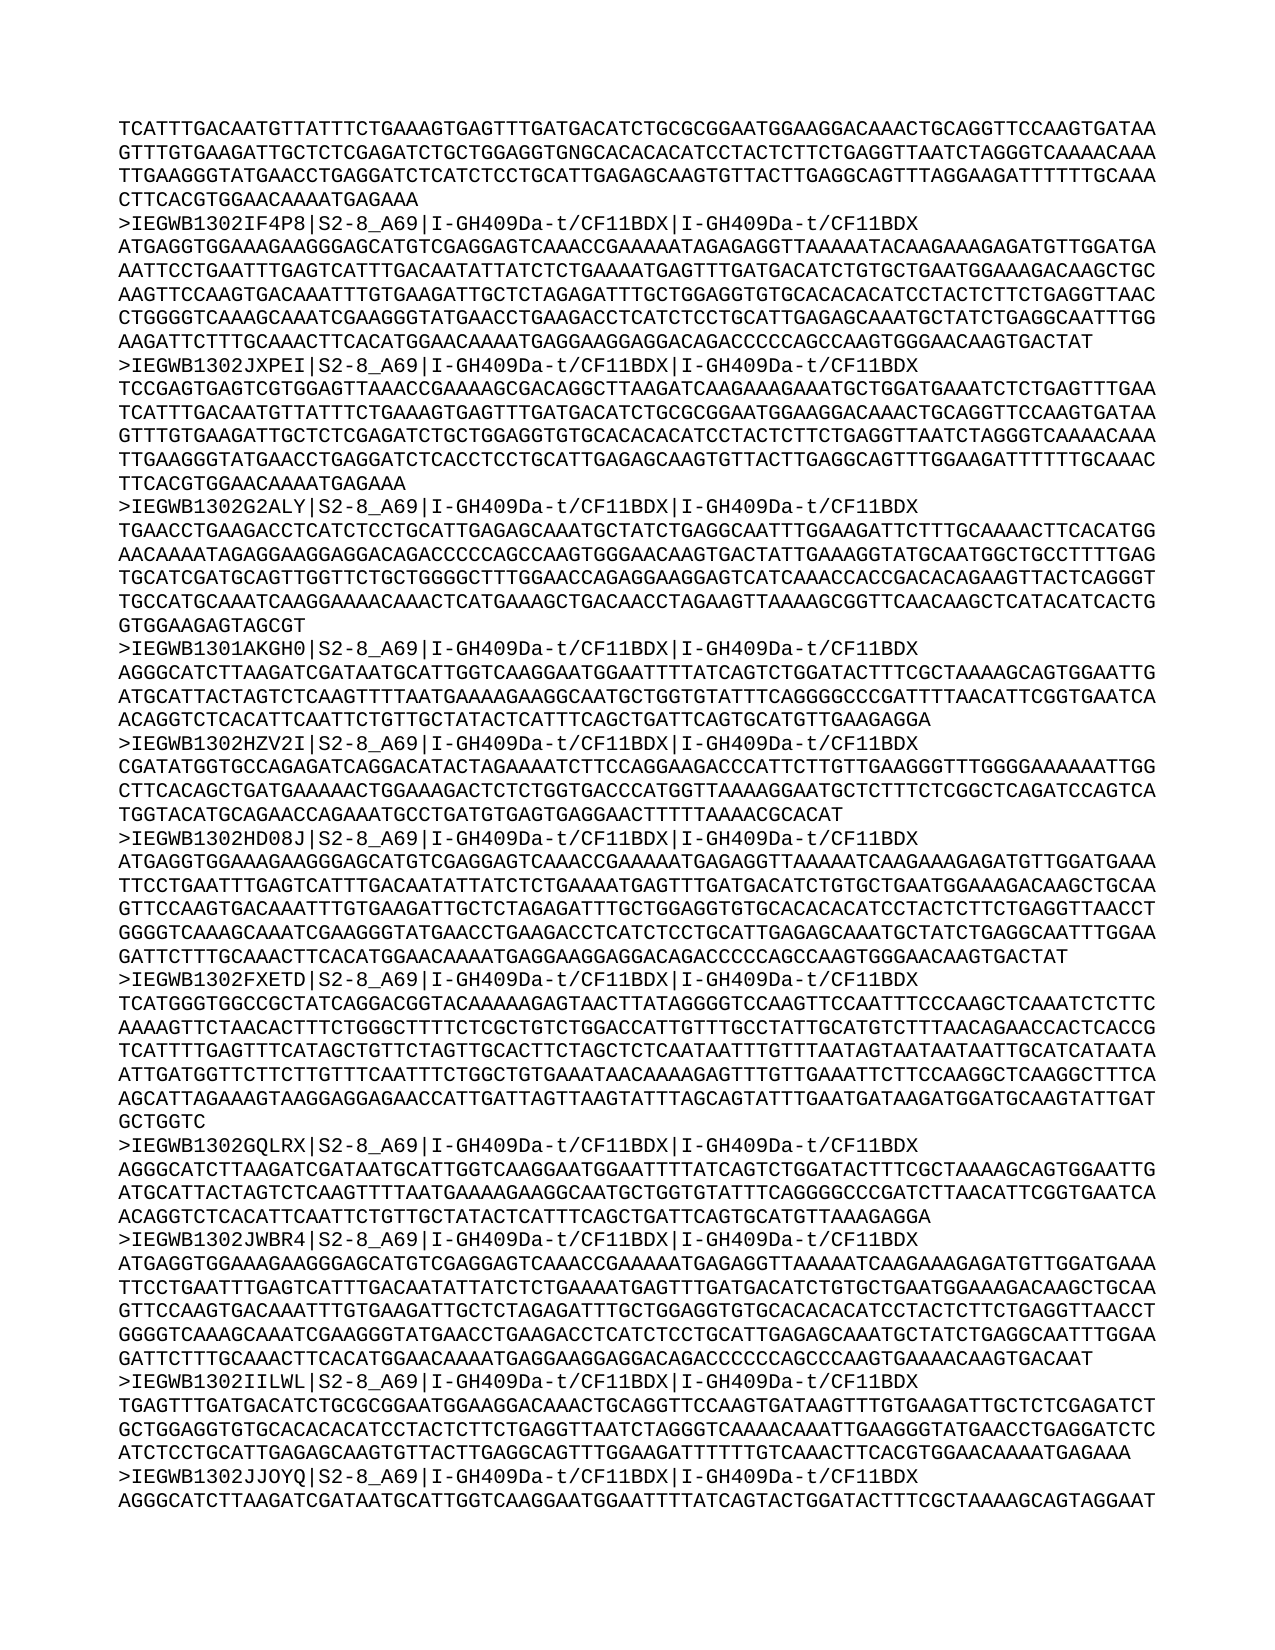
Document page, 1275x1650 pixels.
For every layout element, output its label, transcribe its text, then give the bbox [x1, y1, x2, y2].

text AGGGCATCTTAAGATCGATAATGCATTGGTCAAGGAATGGAATTTTATCAGTCTGGATACTTTCGCTAAAAGCAGTGGAATTGATGCATTACTAGTCTCAAGTTTTAATGAAAAGAAGGCAATGCTGGTGTATTTCAGGGGCCCGATTTTAACATTCGGTGAATCAACAGGTCTCACATTCAATTCTGTTGCTATACTCATTTCAGCTGATTCAGTGCATGTTGAAGAGGA [118, 662, 1157, 733]
text ATGAGGTGGAAAGAAGGGAGCATGTCGAGGAGTCAAACCGAAAAATGAGAGGTTAAAAATCAAGAAAGAGATGTTGGATGAAATTCCTGAATTTGAGTCATTTGACAATATTATCTCTGAAAATGAGTTTGATGACATCTGTGCTGAATGGAAAGACAAGCTGCAAGTTCCAAGTGACAAATTTGTGAAGATTGCTCTAGAGATTTGCTGGAGGTGTGCACACACATCCTACTCTTCTGAGGTTAACCTGGGGTCAAAGCAAATCGAAGGGTATGAACCTGAAGACCTCATCTCCTGCATTGAGAGCAAATGCTATCTGAGGCAATTTGGAAGATTCTTTGCAAACTTCACATGGAACAAAATGAGGAAGGAGGACAGACCCCCAGCCAAGTGGGAACAAGTGACTAT [118, 851, 1157, 969]
text TGAACCTGAAGACCTCATCTCCTGCATTGAGAGCAAATGCTATCTGAGGCAATTTGGAAGATTCTTTGCAAAACTTCACATGGAACAAAATAGAGGAAGGAGGACAGACCCCCAGCCAAGTGGGAACAAGTGACTATTGAAAGGTATGCAATGGCTGCCTTTTGAGTGCATCGATGCAGTTGGTTCTGCTGGGGCTTTGGAACCAGAGGAAGGAGTCATCAAACCACCGACACAGAAGTTACTCAGGGTTGCCATGCAAATCAAGGAAAACAAACTCATGAAAGCTGACAACCTAGAAGTTAAAAGCGGTTCAACAAGCTCATACATCACTGGTGGAAGAGTAGCGT [118, 520, 1157, 638]
text >IEGWB1302HD08J|S2-8_A69|I-GH409Da-t/CF11BDX|I-GH409Da-t/CF11BDX [118, 827, 1157, 851]
text ATGAGGTGGAAAGAAGGGAGCATGTCGAGGAGTCAAACCGAAAAATAGAGAGGTTAAAAATACAAGAAAGAGATGTTGGATGAAATTCCTGAATTTGAGTCATTTGACAATATTATCTCTGAAAATGAGTTTGATGACATCTGTGCTGAATGGAAAGACAAGCTGCAAGTTCCAAGTGACAAATTTGTGAAGATTGCTCTAGAGATTTGCTGGAGGTGTGCACACACATCCTACTCTTCTGAGGTTAACCTGGGGTCAAAGCAAATCGAAGGGTATGAACCTGAAGACCTCATCTCCTGCATTGAGAGCAAATGCTATCTGAGGCAATTTGGAAGATTCTTTGCAAACTTCACATGGAACAAAATGAGGAAGGAGGACAGACCCCCAGCCAAGTGGGAACAAGTGACTAT [118, 236, 1157, 354]
text AGGGCATCTTAAGATCGATAATGCATTGGTCAAGGAATGGAATTTTATCAGTACTGGATACTTTCGCTAAAAGCAGTAGGAAT [118, 1489, 1157, 1513]
text >IEGWB1302GQLRX|S2-8_A69|I-GH409Da-t/CF11BDX|I-GH409Da-t/CF11BDX [118, 1135, 1157, 1158]
text TCCGAGTGAGTCGTGGAGTTAAACCGAAAAGCGACAGGCTTAAGATCAAGAAAGAAATGCTGGATGAAATCTCTGAGTTTGAATCATTTGACAATGTTATTTCTGAAAGTGAGTTTGATGACATCTGCGCGGAATGGAAGGACAAACTGCAGGTTCCAAGTGATAAGTTTGTGAAGATTGCTCTCGAGATCTGCTGGAGGTGTGCACACACATCCTACTCTTCTGAGGTTAATCTAGGGTCAAAACAAATTGAAGGGTATGAACCTGAGGATCTCACCTCCTGCATTGAGAGCAAGTGTTACTTGAGGCAGTTTGGAAGATTTTTTGCAAACTTCACGTGGAACAAAATGAGAAA [118, 378, 1157, 496]
text TCATTTGACAATGTTATTTCTGAAAGTGAGTTTGATGACATCTGCGCGGAATGGAAGGACAAACTGCAGGTTCCAAGTGATAAGTTTGTGAAGATTGCTCTCGAGATCTGCTGGAGGTGNGCACACACATCCTACTCTTCTGAGGTTAATCTAGGGTCAAAACAAATTGAAGGGTATGAACCTGAGGATCTCATCTCCTGCATTGAGAGCAAGTGTTACTTGAGGCAGTTTAGGAAGATTTTTTGCAAACTTCACGTGGAACAAAATGAGAAA [118, 118, 1157, 213]
text >IEGWB1302IF4P8|S2-8_A69|I-GH409Da-t/CF11BDX|I-GH409Da-t/CF11BDX [118, 213, 1157, 236]
text >IEGWB1302JJOYQ|S2-8_A69|I-GH409Da-t/CF11BDX|I-GH409Da-t/CF11BDX [118, 1466, 1157, 1489]
text TGAGTTTGATGACATCTGCGCGGAATGGAAGGACAAACTGCAGGTTCCAAGTGATAAGTTTGTGAAGATTGCTCTCGAGATCTGCTGGAGGTGTGCACACACATCCTACTCTTCTGAGGTTAATCTAGGGTCAAAACAAATTGAAGGGTATGAACCTGAGGATCTCATCTCCTGCATTGAGAGCAAGTGTTACTTGAGGCAGTTTGGAAGATTTTTTGTCAAACTTCACGTGGAACAAAATGAGAAA [118, 1395, 1157, 1466]
text >IEGWB1302HZV2I|S2-8_A69|I-GH409Da-t/CF11BDX|I-GH409Da-t/CF11BDX [118, 733, 1157, 757]
text >IEGWB1301AKGH0|S2-8_A69|I-GH409Da-t/CF11BDX|I-GH409Da-t/CF11BDX [118, 638, 1157, 662]
text AGGGCATCTTAAGATCGATAATGCATTGGTCAAGGAATGGAATTTTATCAGTCTGGATACTTTCGCTAAAAGCAGTGGAATTGATGCATTACTAGTCTCAAGTTTTAATGAAAAGAAGGCAATGCTGGTGTATTTCAGGGGCCCGATCTTAACATTCGGTGAATCAACAGGTCTCACATTCAATTCTGTTGCTATACTCATTTCAGCTGATTCAGTGCATGTTAAAGAGGA [118, 1158, 1157, 1229]
text >IEGWB1302FXETD|S2-8_A69|I-GH409Da-t/CF11BDX|I-GH409Da-t/CF11BDX [118, 969, 1157, 993]
text CGATATGGTGCCAGAGATCAGGACATACTAGAAAATCTTCCAGGAAGACCCATTCTTGTTGAAGGGTTTGGGGAAAAAATTGGCTTCACAGCTGATGAAAAACTGGAAAGACTCTCTGGTGACCCATGGTTAAAAGGAATGCTCTTTCTCGGCTCAGATCCAGTCATGGTACATGCAGAACCAGAAATGCCTGATGTGAGTGAGGAACTTTTTAAAACGCACAT [118, 757, 1157, 827]
text >IEGWB1302JWBR4|S2-8_A69|I-GH409Da-t/CF11BDX|I-GH409Da-t/CF11BDX [118, 1229, 1157, 1253]
text >IEGWB1302IILWL|S2-8_A69|I-GH409Da-t/CF11BDX|I-GH409Da-t/CF11BDX [118, 1371, 1157, 1395]
text TCATGGGTGGCCGCTATCAGGACGGTACAAAAAGAGTAACTTATAGGGGTCCAAGTTCCAATTTCCCAAGCTCAAATCTCTTCAAAAGTTCTAACACTTTCTGGGCTTTTCTCGCTGTCTGGACCATTGTTTGCCTATTGCATGTCTTTAACAGAACCACTCACCGTCATTTTGAGTTTCATAGCTGTTCTAGTTGCACTTCTAGCTCTCAATAATTTGTTTAATAGTAATAATAATTGCATCATAATAATTGATGGTTCTTCTTGTTTCAATTTCTGGCTGTGAAATAACAAAAGAGTTTGTTGAAATTCTTCCAAGGCTCAAGGCTTTCAAGCATTAGAAAGTAAGGAGGAGAACCATTGATTAGTTAAGTATTTAGCAGTATTTGAATGATAAGATGGATGCAAGTATTGATGCTGGTC [118, 993, 1157, 1135]
text >IEGWB1302JXPEI|S2-8_A69|I-GH409Da-t/CF11BDX|I-GH409Da-t/CF11BDX [118, 354, 1157, 378]
text >IEGWB1302G2ALY|S2-8_A69|I-GH409Da-t/CF11BDX|I-GH409Da-t/CF11BDX [118, 496, 1157, 520]
text ATGAGGTGGAAAGAAGGGAGCATGTCGAGGAGTCAAACCGAAAAATGAGAGGTTAAAAATCAAGAAAGAGATGTTGGATGAAATTCCTGAATTTGAGTCATTTGACAATATTATCTCTGAAAATGAGTTTGATGACATCTGTGCTGAATGGAAAGACAAGCTGCAAGTTCCAAGTGACAAATTTGTGAAGATTGCTCTAGAGATTTGCTGGAGGTGTGCACACACATCCTACTCTTCTGAGGTTAACCTGGGGTCAAAGCAAATCGAAGGGTATGAACCTGAAGACCTCATCTCCTGCATTGAGAGCAAATGCTATCTGAGGCAATTTGGAAGATTCTTTGCAAACTTCACATGGAACAAAATGAGGAAGGAGGACAGACCCCCCAGCCCAAGTGAAAACAAGTGACAAT [118, 1253, 1157, 1371]
